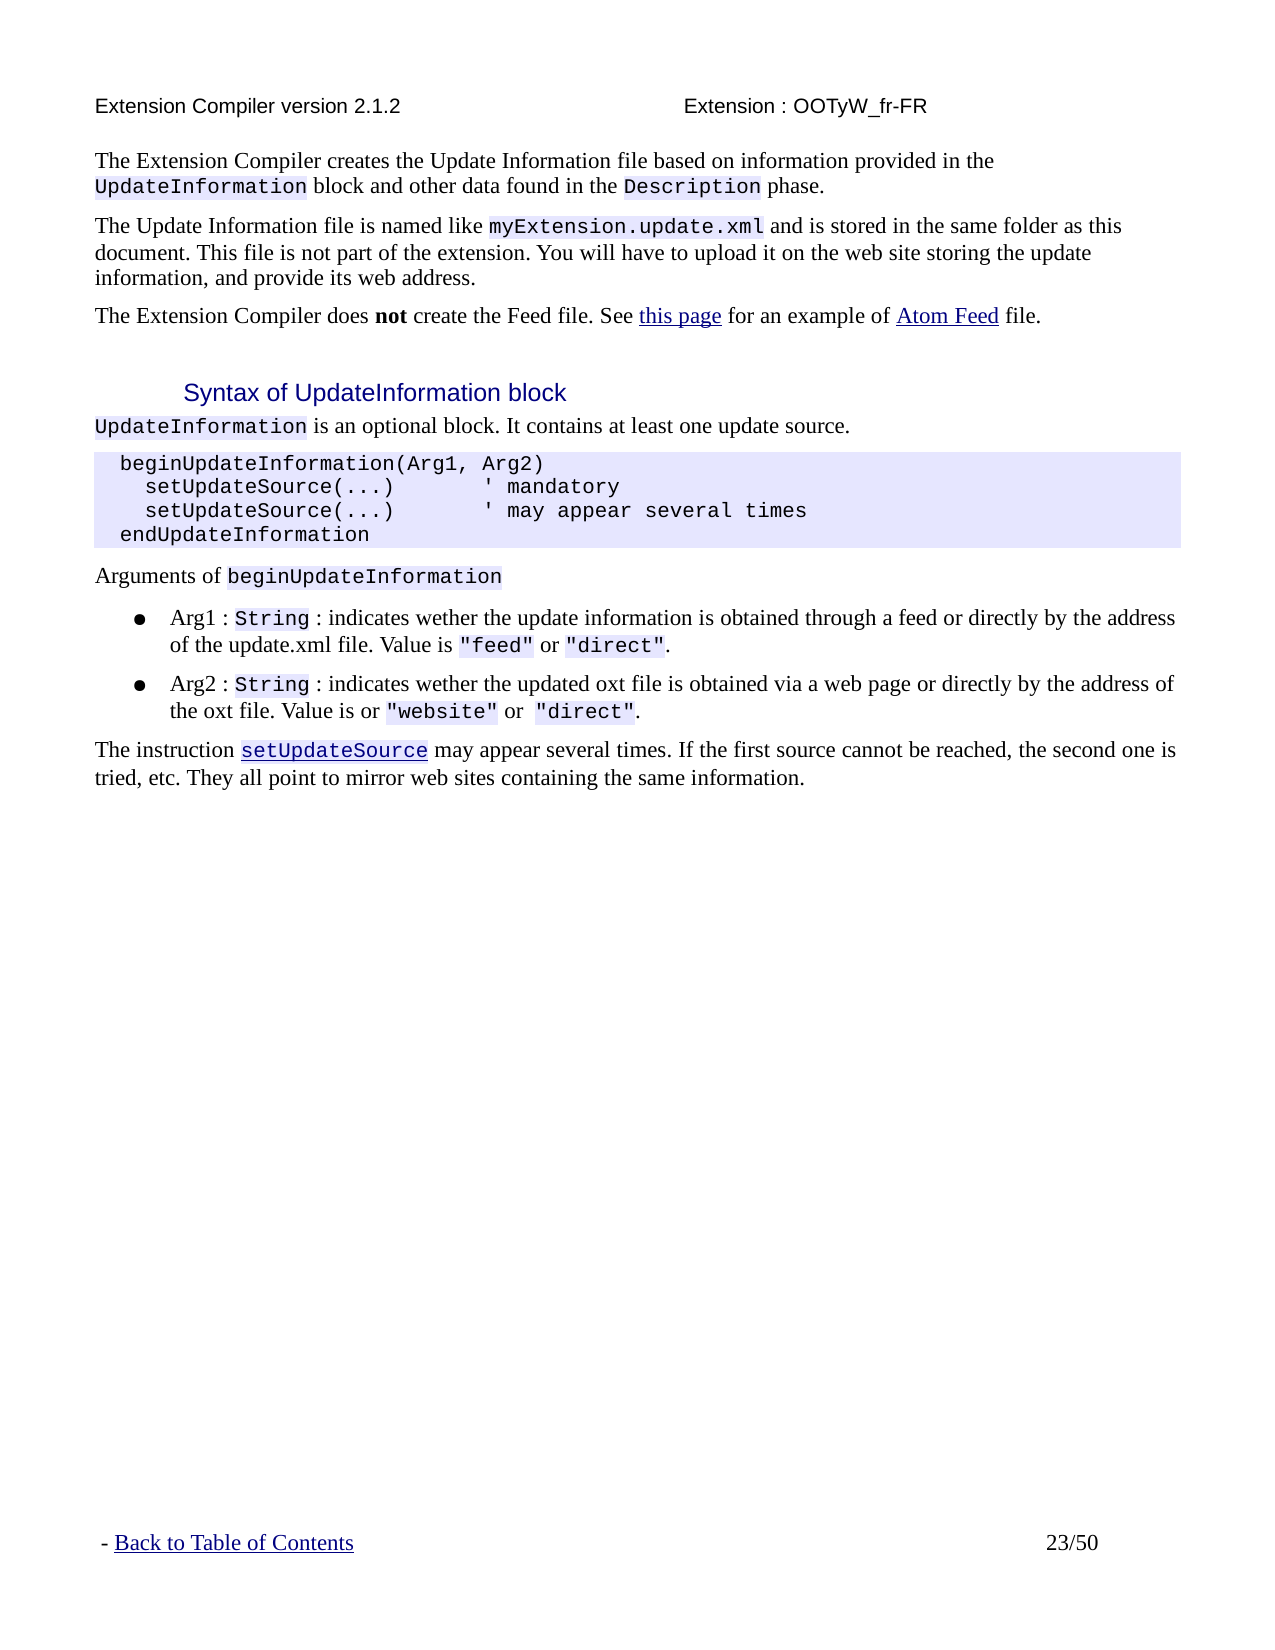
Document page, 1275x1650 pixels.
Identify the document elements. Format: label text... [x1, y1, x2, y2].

text The Extension Compiler does not create the Feed file. See this page for an example of Atom Feed file. [94, 303, 1181, 328]
text endUpdateInformation [94, 524, 1181, 548]
subtitle Syntax of UpdateInformation block [183, 379, 1181, 407]
text UpdateInformation is an optional block. It contains at least one update source. [94, 413, 1181, 440]
list Arg1 : String : indicates wether the update information is obtained through a feed or directly by the address of the update.xml file. Value is "feed" or "direct". [132, 604, 1181, 658]
text Arguments of beginUpdateInformation [94, 563, 1181, 590]
text The Extension Compiler creates the Update Information file based on information provided in the UpdateInformation block and other data found in the Description phase. [94, 147, 1181, 200]
text The Update Information file is named like myExtension.update.xml and is stored in the same folder as this document. This file is not part of the extension. You will have to upload it on the web site storing the update information, and provide its web address. [94, 212, 1181, 291]
text setUpdateSource(...) ' mandatory [94, 476, 1181, 500]
text The instruction setUpdateSource may appear several times. If the first source cannot be reached, the second one is tried, etc. They all point to mirror web sites containing the same information. [94, 737, 1181, 790]
text beginUpdateInformation(Arg1, Arg2) [94, 452, 1181, 476]
text setUpdateSource(...) ' may appear several times [94, 500, 1181, 524]
list Arg2 : String : indicates wether the updated oxt file is obtained via a web page or directly by the address of the oxt file. Value is or "website" or "direct". [132, 671, 1181, 725]
